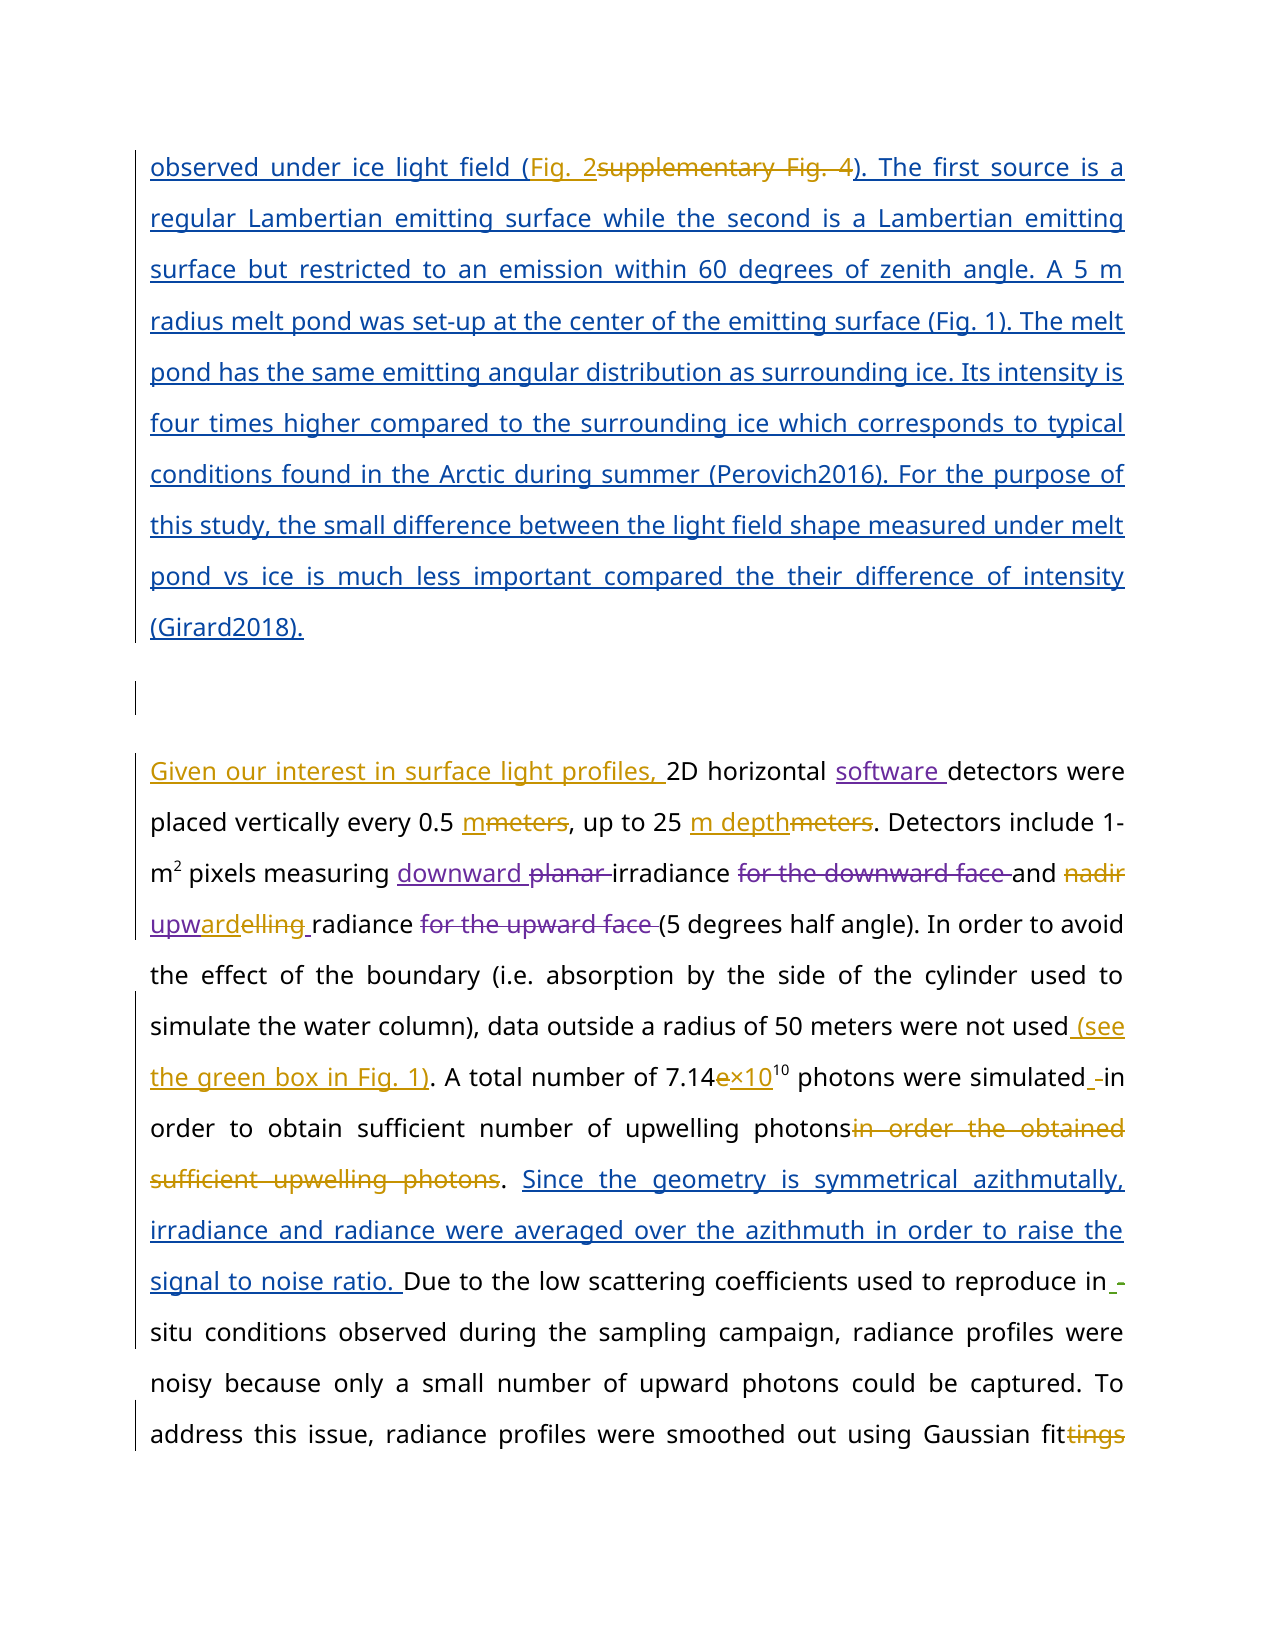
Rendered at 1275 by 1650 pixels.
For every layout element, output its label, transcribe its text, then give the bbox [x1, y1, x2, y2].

text Given our interest in surface light profiles, 2D horizontal software detectors were placed vertically every 0.5 m, up to 25 m depth. Detectors include 1-m2 pixels measuring downward irradiance and upward radiance (5 degrees half angle). In order to avoid the effect of the boundary (i.e. absorption by the side of the cylinder used to simulate the water column), data outside a radius of 50 meters were not used (see the green box in Fig. 1). A total number of 7.14×1010 photons were simulated in order to obtain sufficient number of upwelling photons. Since the geometry is symmetrical azithmutally, irradiance and radiance were averaged over the azithmuth in order to raise the signal to noise ratio. Due to the low scattering coefficients used to reproduce in situ conditions observed during the sampling campaign, radiance profiles were noisy because only a small number of upward photons could be captured. To address this issue, radiance profiles were smoothed out using Gaussian fit (supplementary Fig. 2). The simulation took approximately 6000 hours distributed over 2000 CPU cores. [150, 681, 1125, 715]
